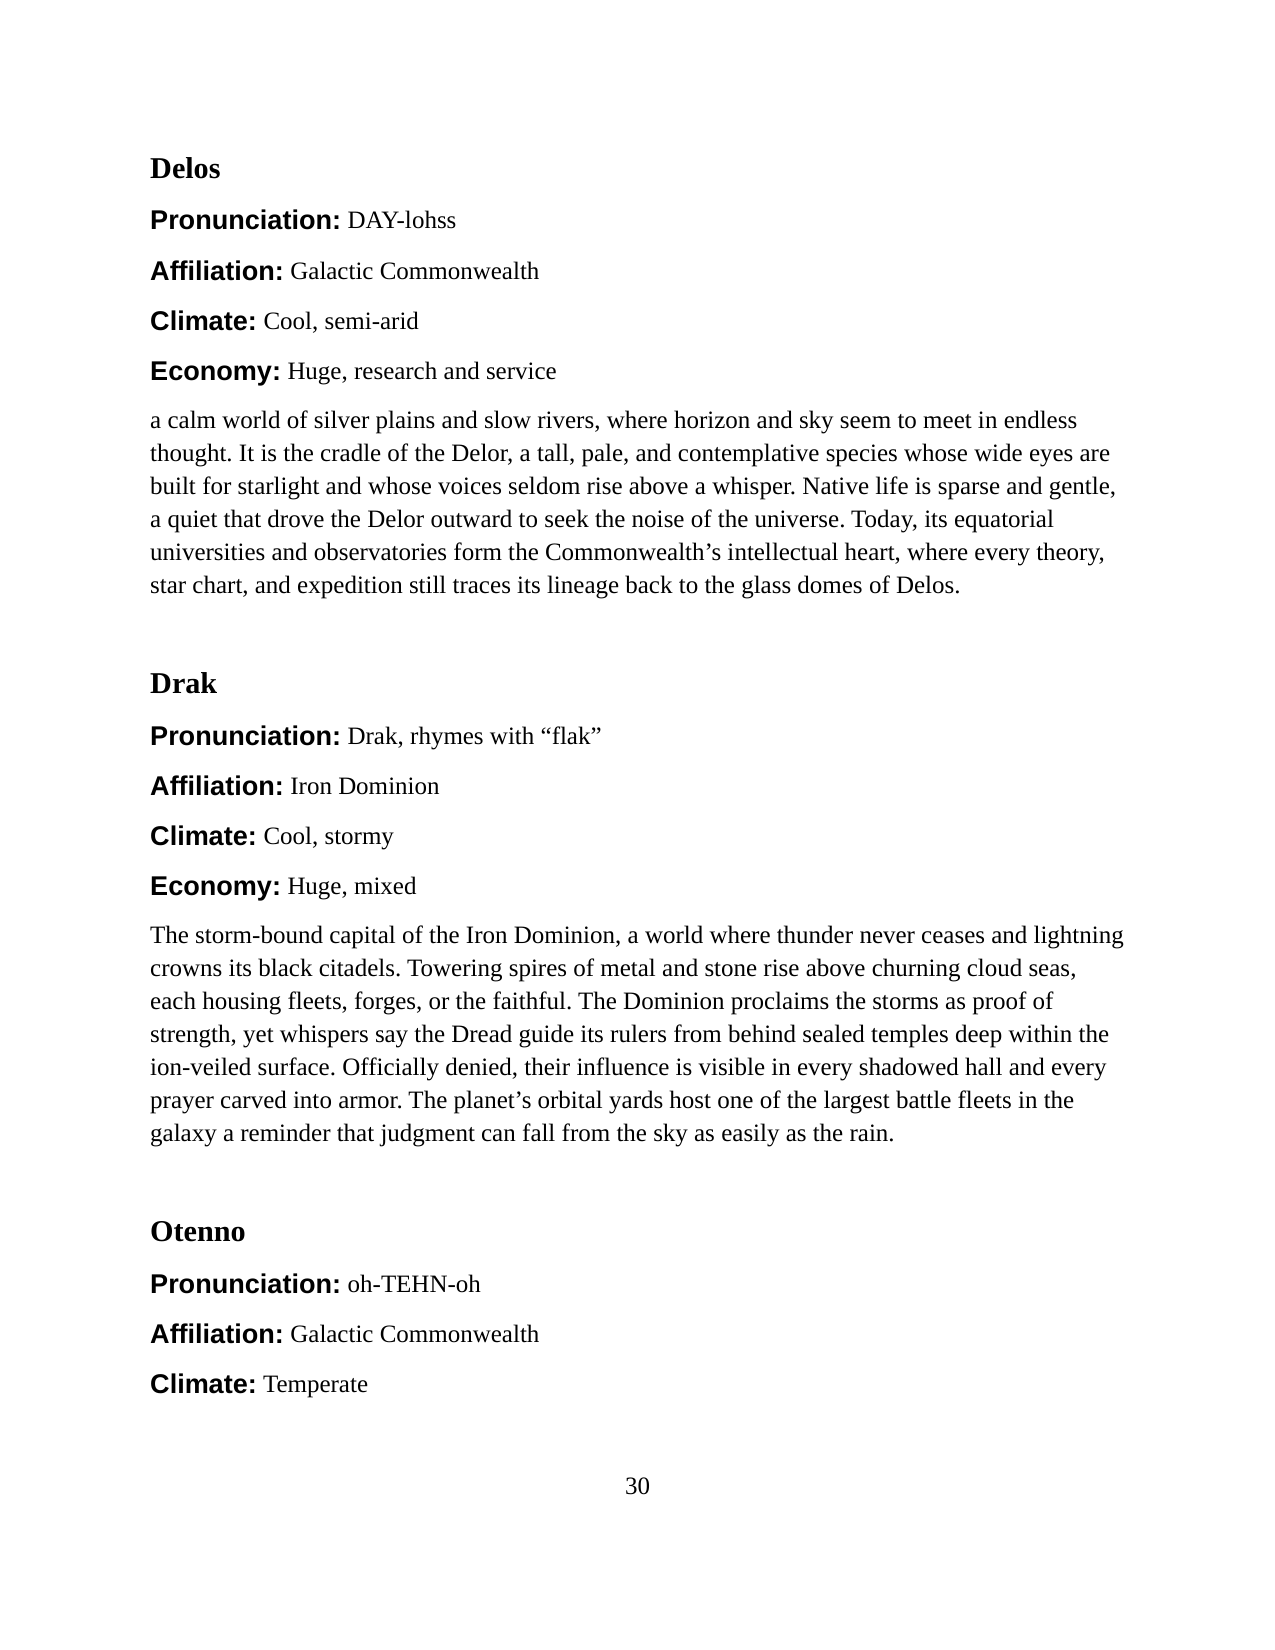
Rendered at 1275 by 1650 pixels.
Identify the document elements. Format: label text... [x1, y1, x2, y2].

text Otenno [150, 1213, 1125, 1248]
subtitle Climate: [150, 1368, 257, 1399]
text The storm-bound capital of the Iron Dominion, a world where thunder never ceases and lightning crowns its black citadels. Towering spires of metal and stone rise above churning cloud seas, each housing fleets, forges, or the faithful. The Dominion proclaims the storms as proof of strength, yet whispers say the Dread guide its rulers from behind sealed temples deep within the ion-veiled surface. Officially denied, their influence is visible in every shadowed hall and every prayer carved into armor. The planet’s orbital yards host one of the largest battle fleets in the galaxy a reminder that judgment can fall from the sky as easily as the rain. [150, 920, 1125, 1147]
text a calm world of silver plains and slow rivers, where horizon and sky seem to meet in endless thought. It is the cradle of the Delor, a tall, pale, and contemplative species whose wide eyes are built for starlight and whose voices seldom rise above a whisper. Native life is sparse and gentle, a quiet that drove the Delor outward to seek the noise of the universe. Today, its equatorial universities and observatories form the Commonwealth’s intellectual heart, where every theory, star chart, and expedition still traces its lineage back to the glass domes of Delos. [150, 405, 1125, 599]
subtitle Pronunciation: [150, 204, 341, 236]
text Galactic Commonwealth [284, 1318, 1125, 1349]
subtitle Climate: [150, 820, 257, 851]
text Drak [150, 665, 1125, 700]
subtitle Economy: [150, 870, 281, 901]
text Huge, mixed [281, 870, 1125, 901]
text Cool, semi-arid [257, 304, 1125, 336]
subtitle Pronunciation: [150, 719, 341, 751]
subtitle Affiliation: [150, 769, 284, 801]
subtitle Economy: [150, 355, 281, 386]
text Iron Dominion [284, 769, 1125, 801]
subtitle Climate: [150, 304, 257, 336]
subtitle Pronunciation: [150, 1268, 341, 1299]
text Drak, rhymes with “flak” [341, 719, 1125, 751]
text oh-TEHN-oh [341, 1268, 1125, 1299]
subtitle Affiliation: [150, 254, 284, 286]
text Temperate [257, 1368, 1125, 1399]
text Delos [150, 150, 1125, 185]
text DAY-lohss [341, 204, 1125, 236]
text Galactic Commonwealth [284, 254, 1125, 286]
subtitle Affiliation: [150, 1318, 284, 1349]
text Huge, research and service [281, 355, 1125, 386]
text Cool, stormy [257, 820, 1125, 851]
